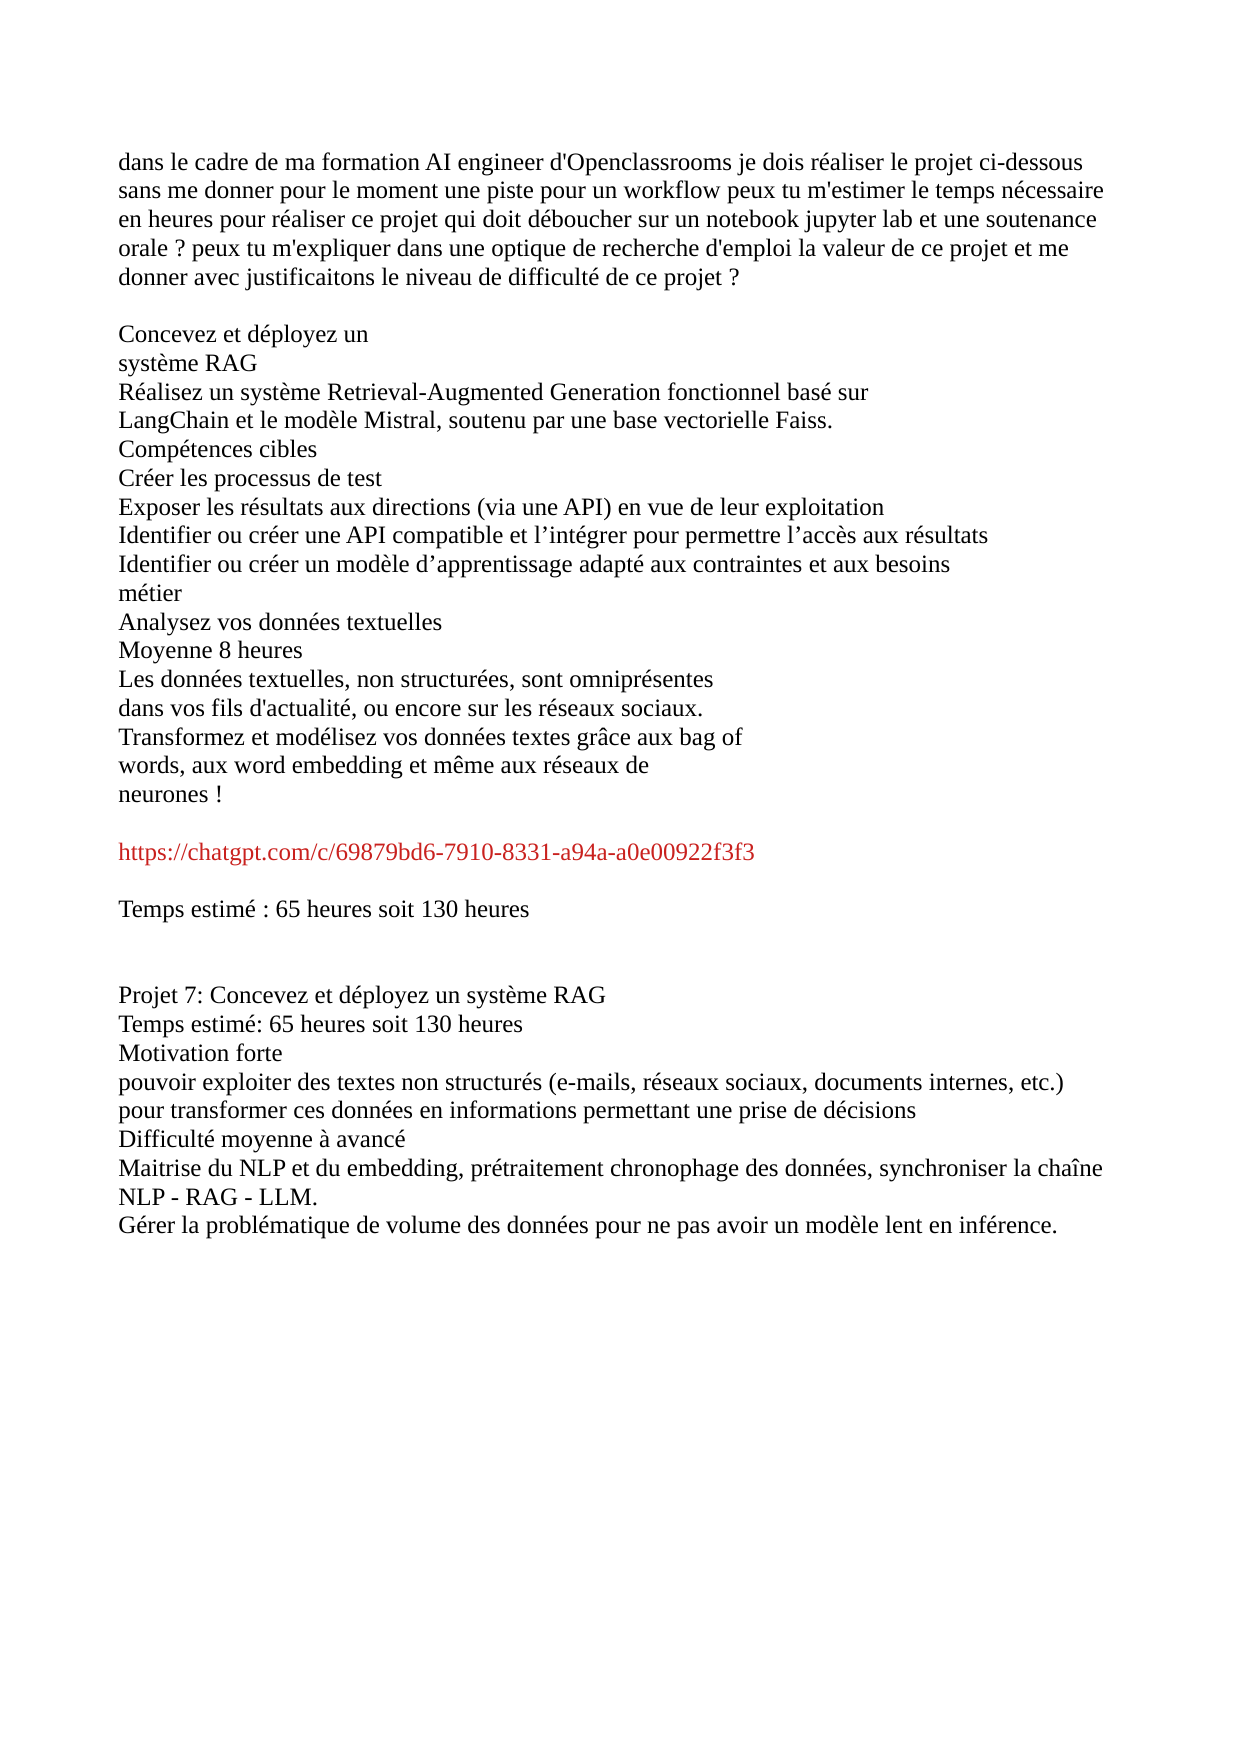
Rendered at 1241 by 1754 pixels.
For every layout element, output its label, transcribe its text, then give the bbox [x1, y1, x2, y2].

text Compétences cibles [118, 434, 1122, 463]
text Gérer la problématique de volume des données pour ne pas avoir un modèle lent en inférence. [118, 1211, 1122, 1239]
text Identifier ou créer un modèle d’apprentissage adapté aux contraintes et aux besoins [118, 549, 1122, 578]
text Identifier ou créer une API compatible et l’intégrer pour permettre l’accès aux résultats [118, 521, 1122, 549]
text Difficulté moyenne à avancé [118, 1124, 1122, 1153]
text Temps estimé: 65 heures soit 130 heures [118, 1009, 1122, 1038]
text neurones ! [118, 779, 1122, 808]
text Exposer les résultats aux directions (via une API) en vue de leur exploitation [118, 492, 1122, 521]
text LangChain et le modèle Mistral, soutenu par une base vectorielle Faiss. [118, 406, 1122, 434]
text Projet 7: Concevez et déployez un système RAG [118, 981, 1122, 1009]
text système RAG [118, 348, 1122, 377]
text pouvoir exploiter des textes non structurés (e-mails, réseaux sociaux, documents internes, etc.) [118, 1067, 1122, 1096]
text métier [118, 578, 1122, 607]
text Les données textuelles, non structurées, sont omniprésentes [118, 664, 1122, 693]
text Motivation forte [118, 1038, 1122, 1067]
text Transformez et modélisez vos données textes grâce aux bag of [118, 722, 1122, 751]
text https://chatgpt.com/c/69879bd6-7910-8331-a94a-a0e00922f3f3 [118, 837, 1122, 866]
text Moyenne 8 heures [118, 636, 1122, 664]
text Analysez vos données textuelles [118, 607, 1122, 636]
text dans vos fils d'actualité, ou encore sur les réseaux sociaux. [118, 693, 1122, 722]
text words, aux word embedding et même aux réseaux de [118, 751, 1122, 779]
text Réalisez un système Retrieval-Augmented Generation fonctionnel basé sur [118, 377, 1122, 406]
text dans le cadre de ma formation AI engineer d'Openclassrooms je dois réaliser le projet ci-dessous sans me donner pour le moment une piste pour un workflow peux tu m'estimer le temps nécessaire en heures pour réaliser ce projet qui doit déboucher sur un notebook jupyter lab et une soutenance orale ? peux tu m'expliquer dans une optique de recherche d'emploi la valeur de ce projet et me donner avec justificaitons le niveau de difficulté de ce projet ? [118, 147, 1122, 291]
text Concevez et déployez un [118, 319, 1122, 348]
text pour transformer ces données en informations permettant une prise de décisions [118, 1096, 1122, 1124]
text Temps estimé : 65 heures soit 130 heures [118, 894, 1122, 923]
text Créer les processus de test [118, 463, 1122, 492]
text Maitrise du NLP et du embedding, prétraitement chronophage des données, synchroniser la chaîne NLP - RAG - LLM. [118, 1153, 1122, 1211]
